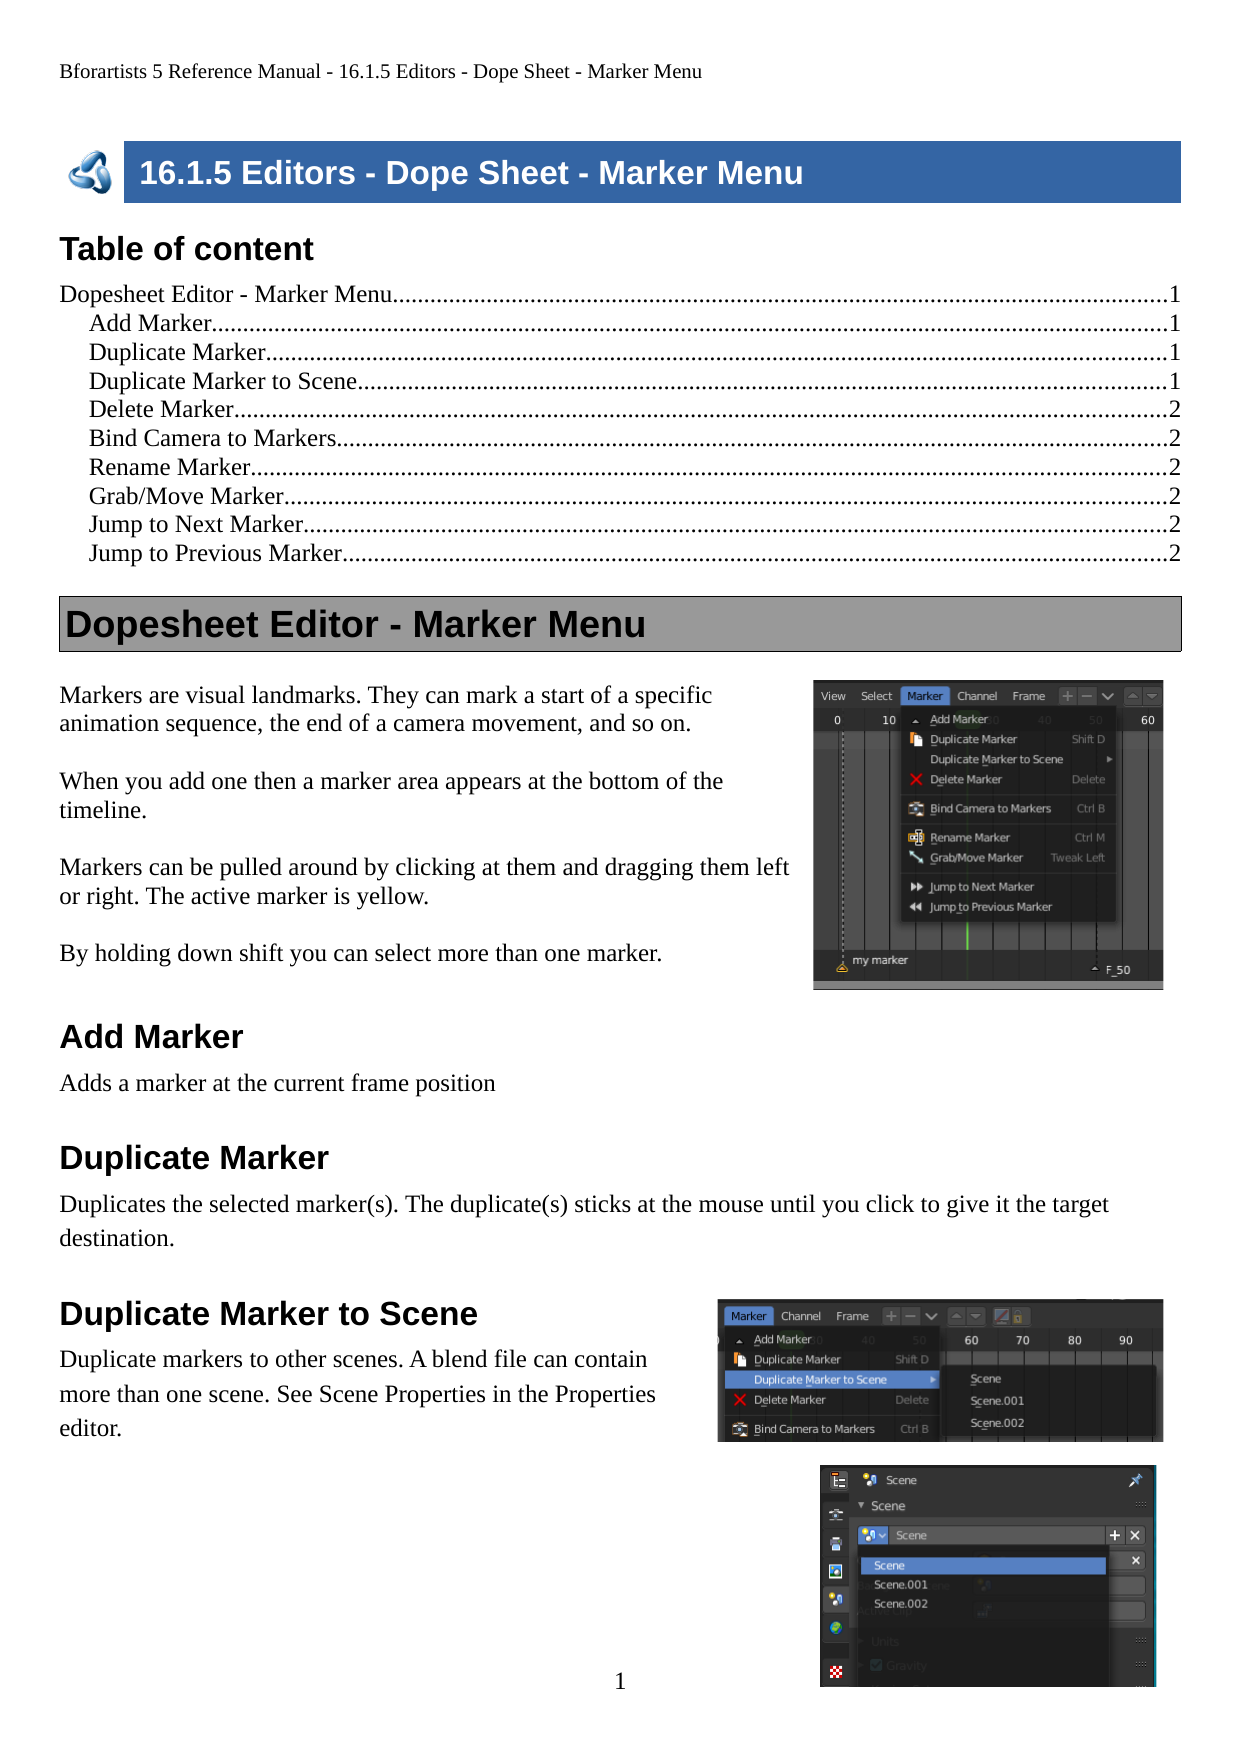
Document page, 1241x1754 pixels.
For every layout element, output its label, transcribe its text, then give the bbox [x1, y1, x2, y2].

subtitle Add Marker [59, 1017, 1181, 1056]
text Jump to Previous Marker 2 [88, 538, 1181, 567]
subtitle Duplicate Marker to Scene [59, 1293, 1181, 1332]
picture [65, 147, 114, 197]
text Duplicate markers to other scenes. A blend file can contain more than one scene. See Scene Properties in the Properties editor. [59, 1344, 717, 1442]
text Add Marker 1 [88, 308, 1181, 337]
table_header 16.1.5 Editors - Dope Sheet - Marker Menu [124, 141, 1181, 203]
text Adds a marker at the current frame position [59, 1068, 1181, 1097]
subtitle Duplicate Marker [59, 1138, 1181, 1177]
text Duplicate Marker 1 [88, 337, 1181, 366]
text Grab/Move Marker 2 [88, 481, 1181, 509]
picture [820, 1465, 1157, 1687]
text Markers are visual landmarks. They can mark a start of a specific animation sequence, the end of a camera movement, and so on. [59, 680, 813, 737]
text Jump to Next Marker 2 [88, 509, 1181, 538]
text Duplicate Marker to Scene 1 [88, 366, 1181, 394]
table_header Dopesheet Editor - Marker Menu [60, 597, 1181, 651]
text Duplicates the selected marker(s). The duplicate(s) sticks at the mouse until you click to give it the target destination. [59, 1189, 1181, 1252]
table_header [59, 141, 124, 203]
text By holding down shift you can select more than one marker. [59, 938, 813, 967]
text Bind Camera to Markers 2 [88, 423, 1181, 452]
picture [813, 680, 1164, 990]
text Rename Marker 2 [88, 452, 1181, 481]
text Dopesheet Editor - Marker Menu 1 [59, 279, 1181, 308]
text Delete Marker 2 [88, 394, 1181, 423]
picture [717, 1299, 1164, 1442]
subtitle Table of content [59, 228, 1181, 267]
text Markers can be pulled around by clicking at them and dragging them left or right. The active marker is yellow. [59, 852, 813, 910]
text When you add one then a marker area appears at the bottom of the timeline. [59, 766, 813, 823]
